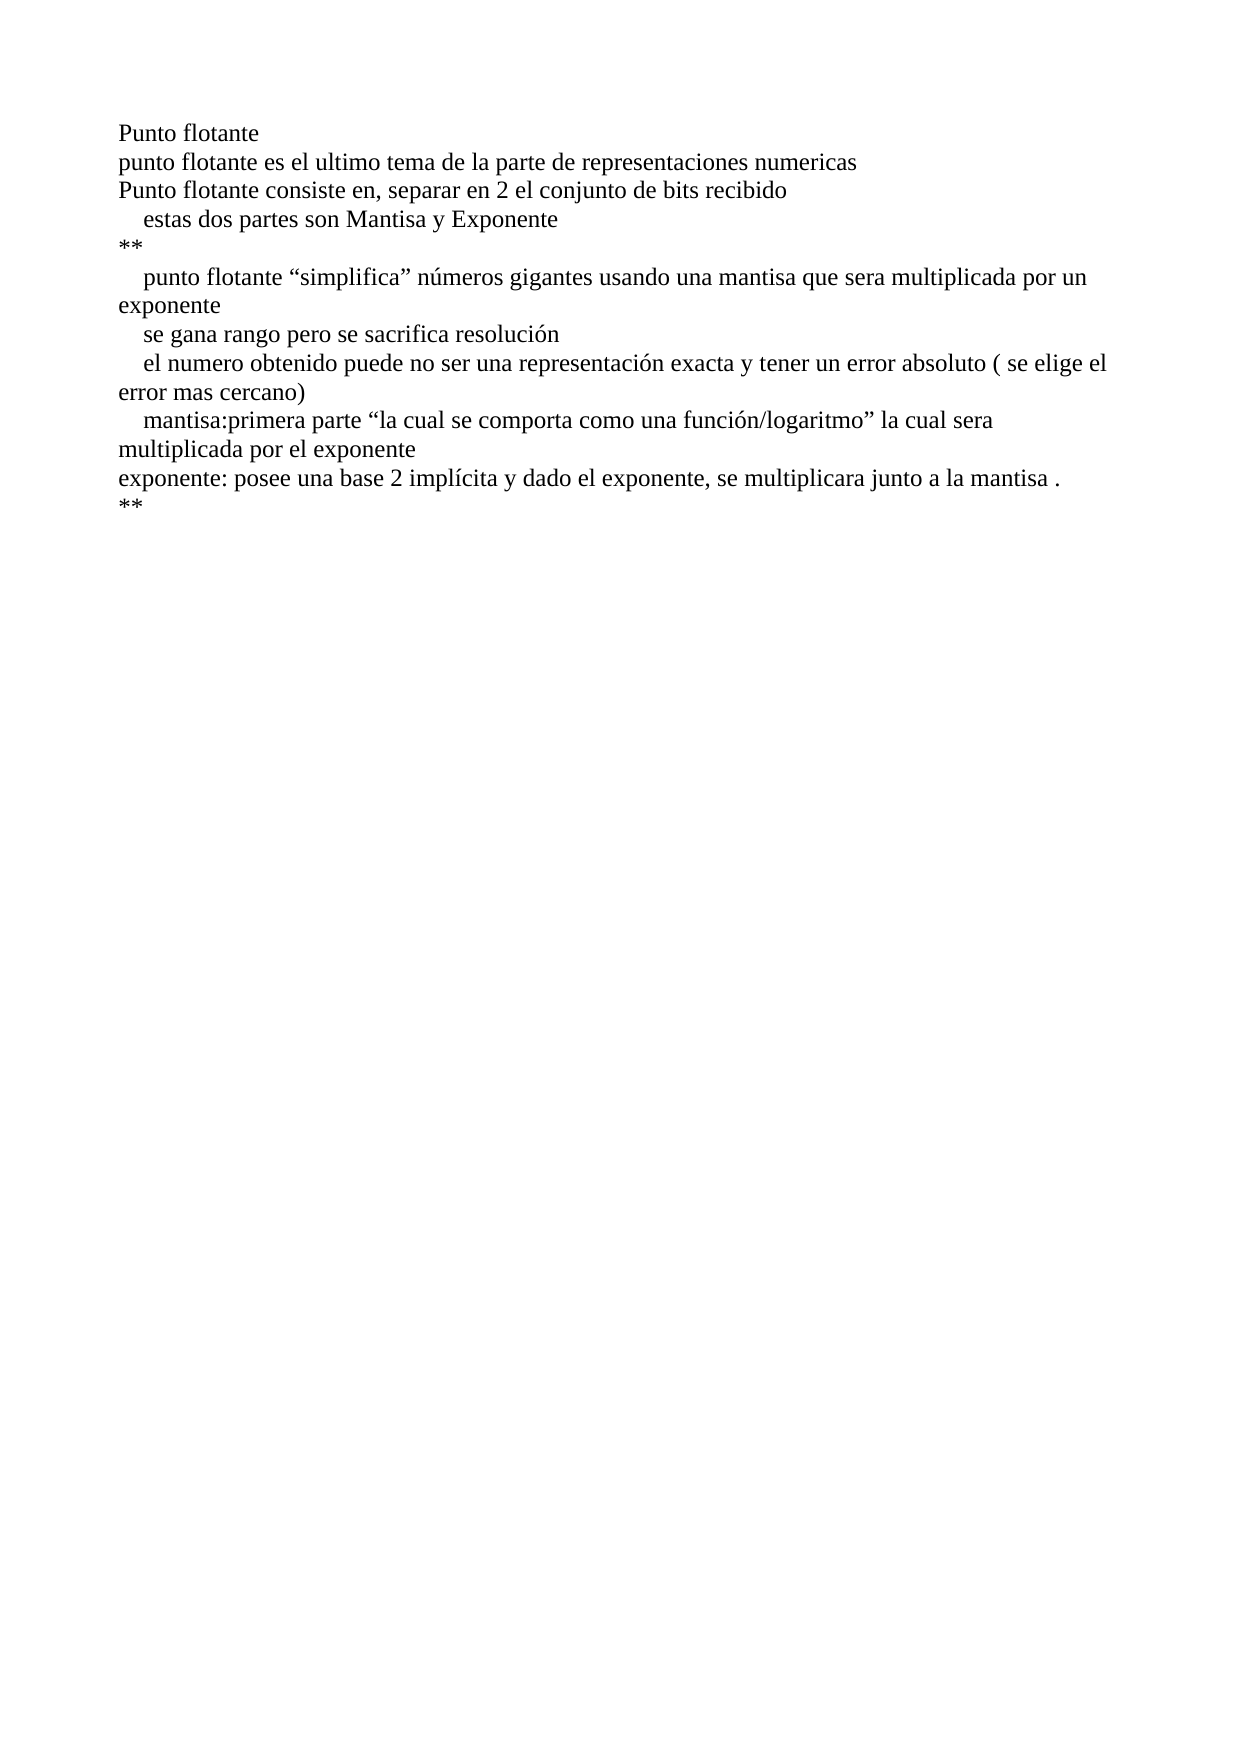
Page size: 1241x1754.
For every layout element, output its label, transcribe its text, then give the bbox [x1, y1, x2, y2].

text exponente: posee una base 2 implícita y dado el exponente, se multiplicara junto a la mantisa . [118, 463, 1122, 492]
text punto flotante “simplifica” números gigantes usando una mantisa que sera multiplicada por un exponente [118, 262, 1122, 319]
text punto flotante es el ultimo tema de la parte de representaciones numericas [118, 147, 1122, 176]
text Punto flotante consiste en, separar en 2 el conjunto de bits recibido [118, 176, 1122, 204]
text Punto flotante [118, 118, 1122, 147]
text ** [118, 492, 1122, 521]
text estas dos partes son Mantisa y Exponente [118, 204, 1122, 233]
text se gana rango pero se sacrifica resolución [118, 319, 1122, 348]
text mantisa:primera parte “la cual se comporta como una función/logaritmo” la cual sera multiplicada por el exponente [118, 406, 1122, 463]
text el numero obtenido puede no ser una representación exacta y tener un error absoluto ( se elige el error mas cercano) [118, 348, 1122, 406]
text ** [118, 233, 1122, 262]
